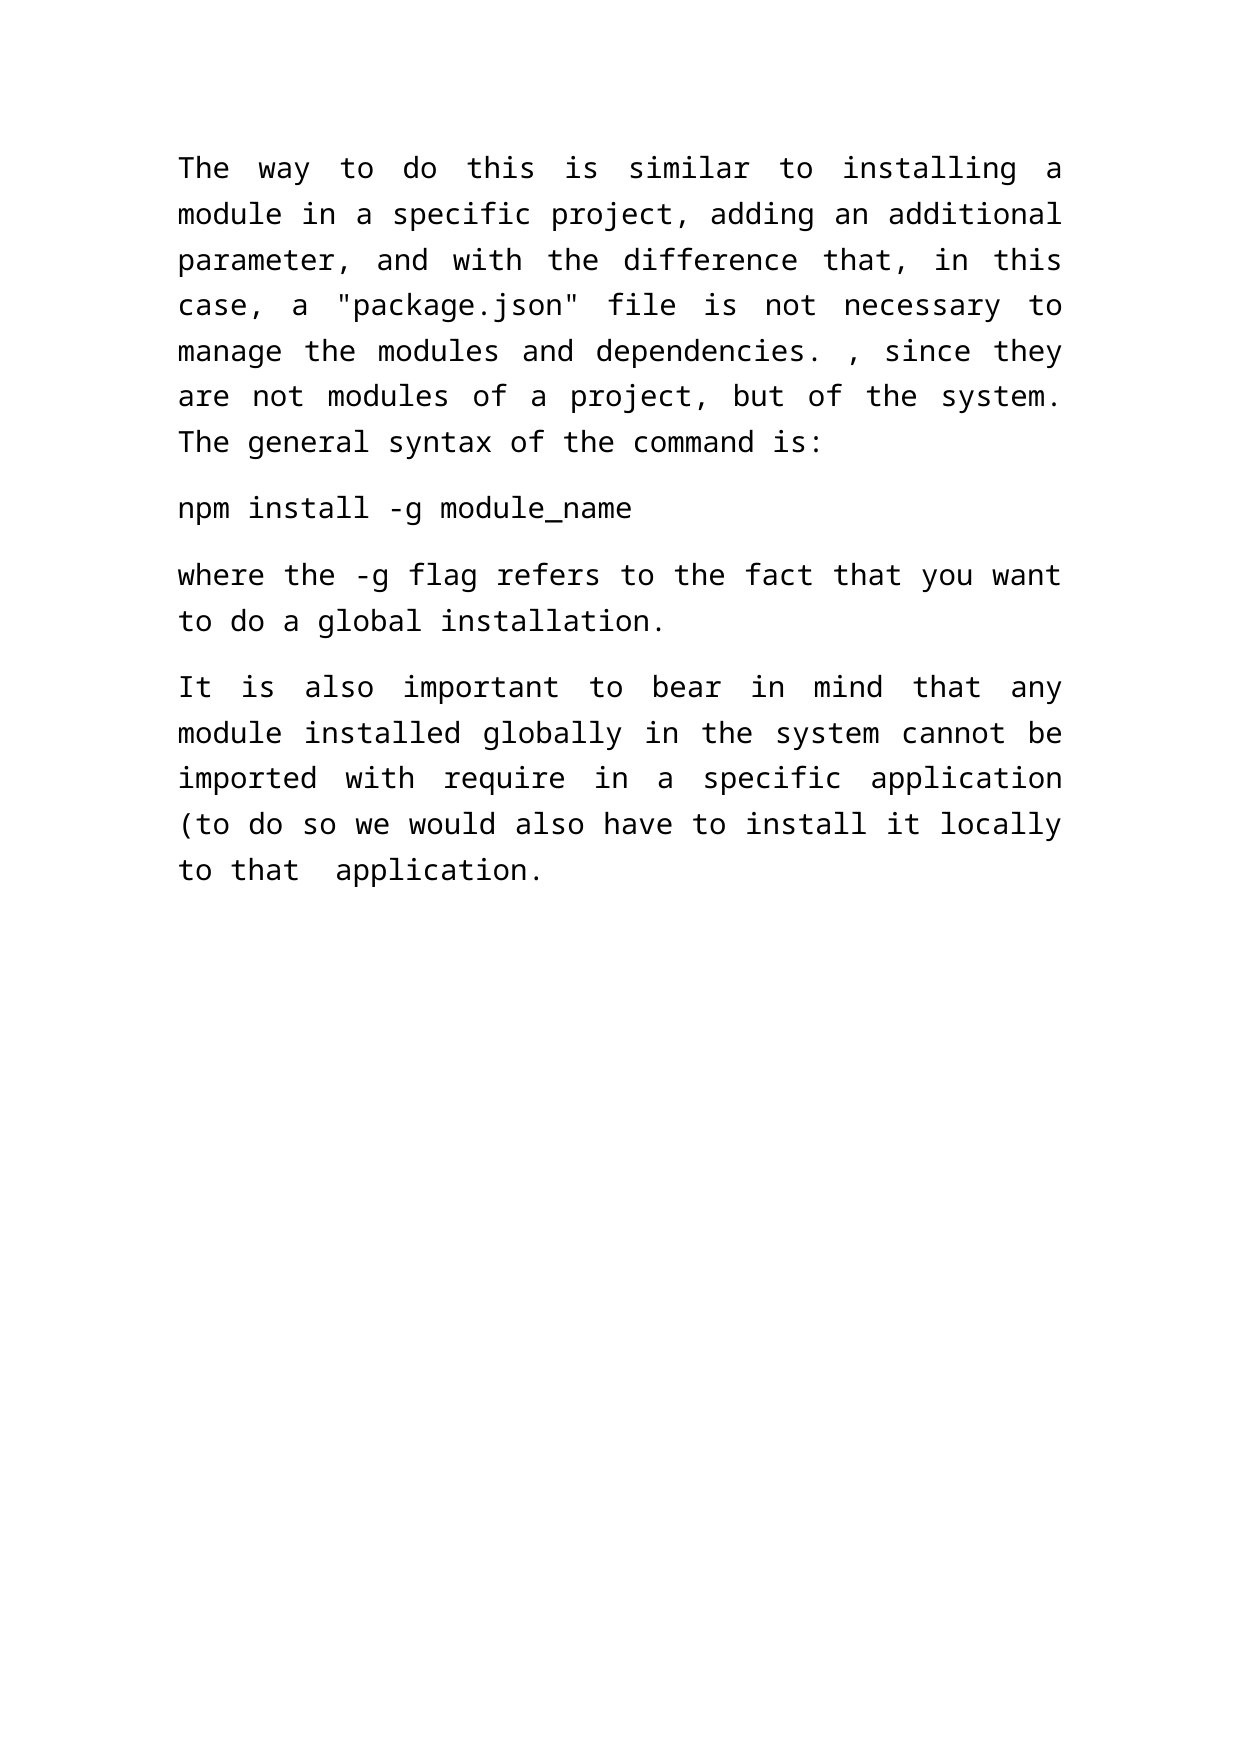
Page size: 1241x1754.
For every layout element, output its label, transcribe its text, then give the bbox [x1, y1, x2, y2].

text npm install -g module_name [177, 488, 1063, 527]
text The way to do this is similar to installing a module in a specific project, adding an additional parameter, and with the difference that, in this case, a "package.json" file is not necessary to manage the modules and dependencies. , since they are not modules of a project, but of the system. The general syntax of the command is: [177, 148, 1063, 461]
text where the -g flag refers to the fact that you want to do a global installation. [177, 554, 1063, 639]
text It is also important to bear in mind that any module installed globally in the system cannot be imported with require in a specific application (to do so we would also have to install it locally to that application. [177, 666, 1063, 888]
